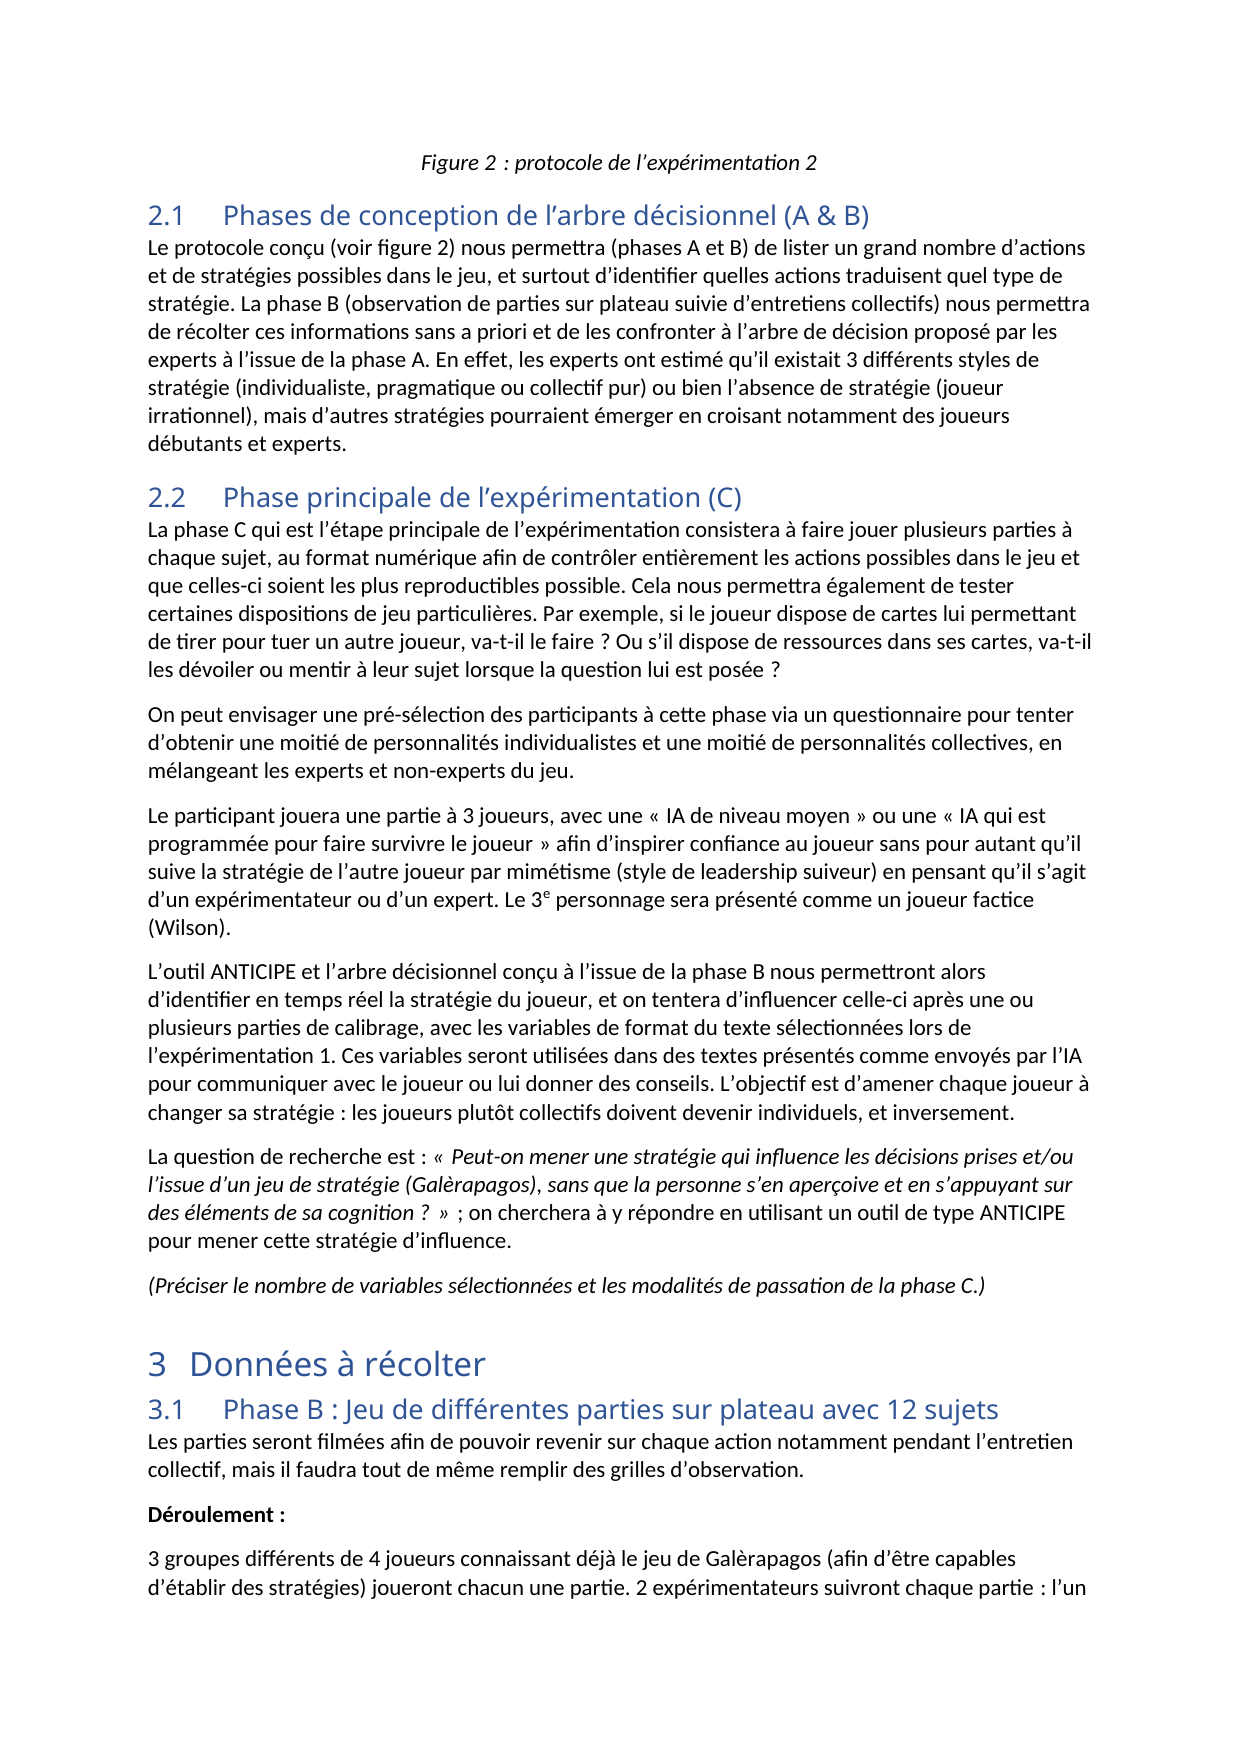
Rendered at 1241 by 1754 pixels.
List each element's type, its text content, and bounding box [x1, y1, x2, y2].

list Phase principale de l’expérimentation (C) [148, 478, 1093, 515]
text On peut envisager une pré-sélection des participants à cette phase via un questionnaire pour tenter d’obtenir une moitié de personnalités individualistes et une moitié de personnalités collectives, en mélangeant les experts et non-experts du jeu. [148, 700, 1093, 784]
text La phase C qui est l’étape principale de l’expérimentation consistera à faire jouer plusieurs parties à chaque sujet, au format numérique afin de contrôler entièrement les actions possibles dans le jeu et que celles-ci soient les plus reproductibles possible. Cela nous permettra également de tester certaines dispositions de jeu particulières. Par exemple, si le joueur dispose de cartes lui permettant de tirer pour tuer un autre joueur, va-t-il le faire ? Ou s’il dispose de ressources dans ses cartes, va-t-il les dévoiler ou mentir à leur sujet lorsque la question lui est posée ? [148, 515, 1093, 683]
text Les parties seront filmées afin de pouvoir revenir sur chaque action notamment pendant l’entretien collectif, mais il faudra tout de même remplir des grilles d’observation. [148, 1427, 1093, 1483]
text 3 groupes différents de 4 joueurs connaissant déjà le jeu de Galèrapagos (afin d’être capables d’établir des stratégies) joueront chacun une partie. 2 expérimentateurs suivront chaque partie : l’un [148, 1544, 1093, 1601]
list Phase B : Jeu de différentes parties sur plateau avec 12 sujets [148, 1390, 1093, 1427]
text (Préciser le nombre de variables sélectionnées et les modalités de passation de la phase C.) [148, 1271, 1093, 1299]
text L’outil ANTICIPE et l’arbre décisionnel conçu à l’issue de la phase B nous permettront alors d’identifier en temps réel la stratégie du joueur, et on tentera d’influencer celle-ci après une ou plusieurs parties de calibrage, avec les variables de format du texte sélectionnées lors de l’expérimentation 1. Ces variables seront utilisées dans des textes présentés comme envoyés par l’IA pour communiquer avec le joueur ou lui donner des conseils. L’objectif est d’amener chaque joueur à changer sa stratégie : les joueurs plutôt collectifs doivent devenir individuels, et inversement. [148, 957, 1093, 1126]
text Le participant jouera une partie à 3 joueurs, avec une « IA de niveau moyen » ou une « IA qui est programmée pour faire survivre le joueur » afin d’inspirer confiance au joueur sans pour autant qu’il suive la stratégie de l’autre joueur par mimétisme (style de leadership suiveur) en pensant qu’il s’agit d’un expérimentateur ou d’un expert. Le 3e personnage sera présenté comme un joueur factice (Wilson). [148, 801, 1093, 941]
text La question de recherche est : « Peut-on mener une stratégie qui influence les décisions prises et/ou l’issue d’un jeu de stratégie (Galèrapagos), sans que la personne s’en aperçoive et en s’appuyant sur des éléments de sa cognition ? » ; on cherchera à y répondre en utilisant un outil de type ANTICIPE pour mener cette stratégie d’influence. [148, 1142, 1093, 1254]
list Données à récolter [148, 1341, 1093, 1386]
text Figure 2 : protocole de l’expérimentation 2 [148, 148, 1093, 176]
text Déroulement : [148, 1500, 1093, 1528]
text Le protocole conçu (voir figure 2) nous permettra (phases A et B) de lister un grand nombre d’actions et de stratégies possibles dans le jeu, et surtout d’identifier quelles actions traduisent quel type de stratégie. La phase B (observation de parties sur plateau suivie d’entretiens collectifs) nous permettra de récolter ces informations sans a priori et de les confronter à l’arbre de décision proposé par les experts à l’issue de la phase A. En effet, les experts ont estimé qu’il existait 3 différents styles de stratégie (individualiste, pragmatique ou collectif pur) ou bien l’absence de stratégie (joueur irrationnel), mais d’autres stratégies pourraient émerger en croisant notamment des joueurs débutants et experts. [148, 233, 1093, 457]
list Phases de conception de l’arbre décisionnel (A & B) [148, 196, 1093, 233]
